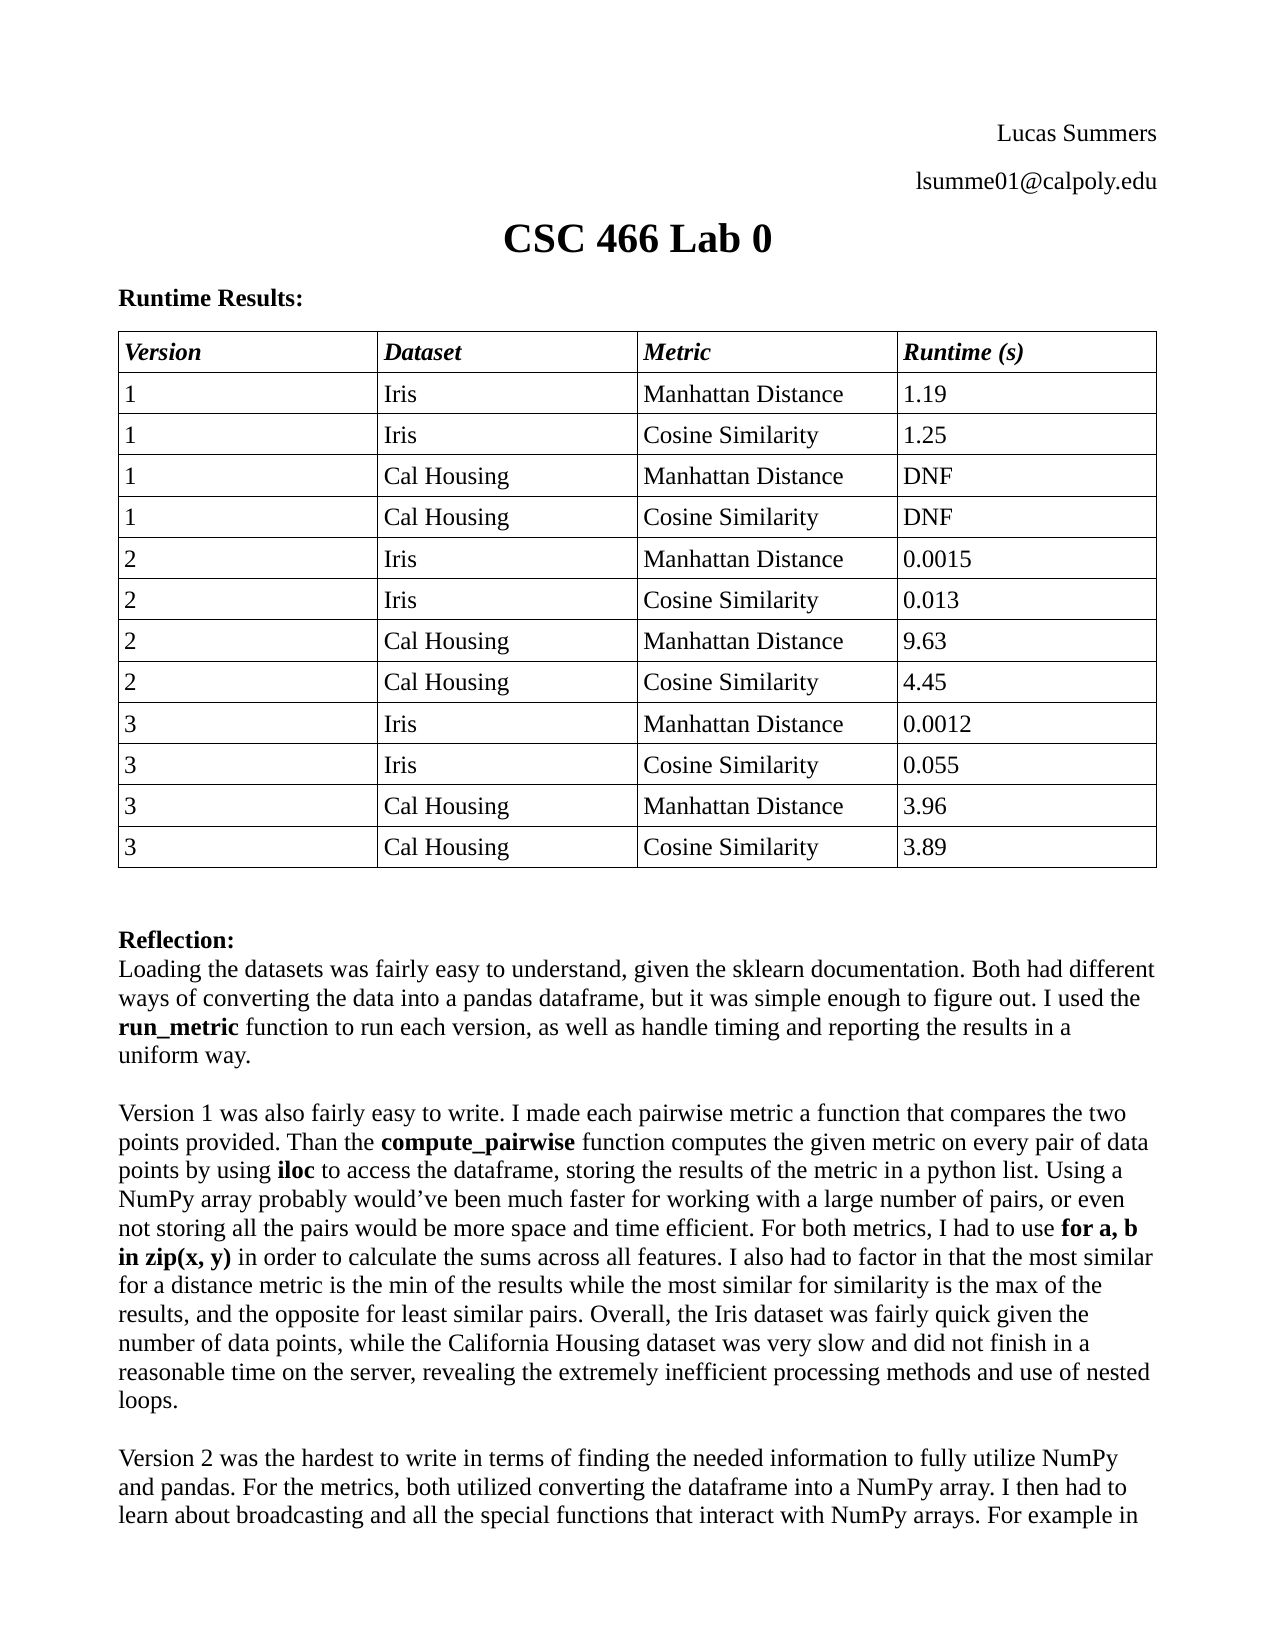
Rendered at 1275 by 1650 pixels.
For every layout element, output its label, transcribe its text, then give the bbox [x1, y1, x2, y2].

text Lucas Summers [118, 118, 1157, 147]
text Reflection: [118, 925, 1157, 954]
table_cell 1 [119, 455, 377, 496]
table_cell Iris [378, 703, 637, 743]
table_cell Cosine Similarity [638, 662, 897, 702]
table_header Version [119, 332, 377, 372]
table_cell Cosine Similarity [638, 579, 897, 619]
table_cell Manhattan Distance [638, 620, 897, 661]
table_header Dataset [378, 332, 637, 372]
table_cell Cal Housing [378, 662, 637, 702]
text Loading the datasets was fairly easy to understand, given the sklearn documentation. Both had different ways of converting the data into a pandas dataframe, but it was simple enough to figure out. I used the run_metric function to run each version, as well as handle timing and reporting the results in a uniform way. [118, 954, 1157, 1069]
table_cell Cosine Similarity [638, 414, 897, 454]
table_cell 3.89 [898, 827, 1156, 867]
table_header Metric [638, 332, 897, 372]
table_cell Iris [378, 579, 637, 619]
table_cell 3 [119, 785, 377, 826]
text CSC 466 Lab 0 [118, 213, 1157, 261]
text lsumme01@calpoly.edu [118, 166, 1157, 194]
table_cell Iris [378, 414, 637, 454]
table_cell Manhattan Distance [638, 538, 897, 578]
table_cell Cal Housing [378, 827, 637, 867]
table_cell Cal Housing [378, 620, 637, 661]
table_header Runtime (s) [898, 332, 1156, 372]
table_cell 1.19 [898, 373, 1156, 413]
text Version 1 was also fairly easy to write. I made each pairwise metric a function that compares the two points provided. Than the compute_pairwise function computes the given metric on every pair of data points by using iloc to access the dataframe, storing the results of the metric in a python list. Using a NumPy array probably would’ve been much faster for working with a large number of pairs, or even not storing all the pairs would be more space and time efficient. For both metrics, I had to use for a, b in zip(x, y) in order to calculate the sums across all features. I also had to factor in that the most similar for a distance metric is the min of the results while the most similar for similarity is the max of the results, and the opposite for least similar pairs. Overall, the Iris dataset was fairly quick given the number of data points, while the California Housing dataset was very slow and did not finish in a reasonable time on the server, revealing the extremely inefficient processing methods and use of nested loops. [118, 1098, 1157, 1414]
table_cell 2 [119, 538, 377, 578]
table_cell 3 [119, 827, 377, 867]
table_cell Manhattan Distance [638, 785, 897, 826]
table_cell 1 [119, 373, 377, 413]
text Version 2 was the hardest to write in terms of finding the needed information to fully utilize NumPy and pandas. For the metrics, both utilized converting the dataframe into a NumPy array. I then had to learn about broadcasting and all the special functions that interact with NumPy arrays. For example in [118, 1443, 1157, 1529]
table_cell 3 [119, 703, 377, 743]
table_cell 2 [119, 579, 377, 619]
table_cell 0.055 [898, 744, 1156, 784]
table_cell Cal Housing [378, 455, 637, 496]
table_cell 0.013 [898, 579, 1156, 619]
table_cell Cosine Similarity [638, 497, 897, 537]
table_cell 0.0012 [898, 703, 1156, 743]
table_cell Manhattan Distance [638, 703, 897, 743]
table_cell 1.25 [898, 414, 1156, 454]
table_cell 2 [119, 662, 377, 702]
table_cell Manhattan Distance [638, 373, 897, 413]
table_cell 9.63 [898, 620, 1156, 661]
table_cell 0.0015 [898, 538, 1156, 578]
table_cell Cal Housing [378, 497, 637, 537]
table_cell 2 [119, 620, 377, 661]
table_cell Cosine Similarity [638, 827, 897, 867]
table_cell DNF [898, 497, 1156, 537]
table_cell 3 [119, 744, 377, 784]
table_cell 4.45 [898, 662, 1156, 702]
table_cell Cal Housing [378, 785, 637, 826]
table_cell 1 [119, 497, 377, 537]
table_cell 1 [119, 414, 377, 454]
table_cell DNF [898, 455, 1156, 496]
table_cell Cosine Similarity [638, 744, 897, 784]
table_cell 3.96 [898, 785, 1156, 826]
table_cell Manhattan Distance [638, 455, 897, 496]
table_cell Iris [378, 744, 637, 784]
text Runtime Results: [118, 283, 1157, 312]
table_cell Iris [378, 538, 637, 578]
table_cell Iris [378, 373, 637, 413]
